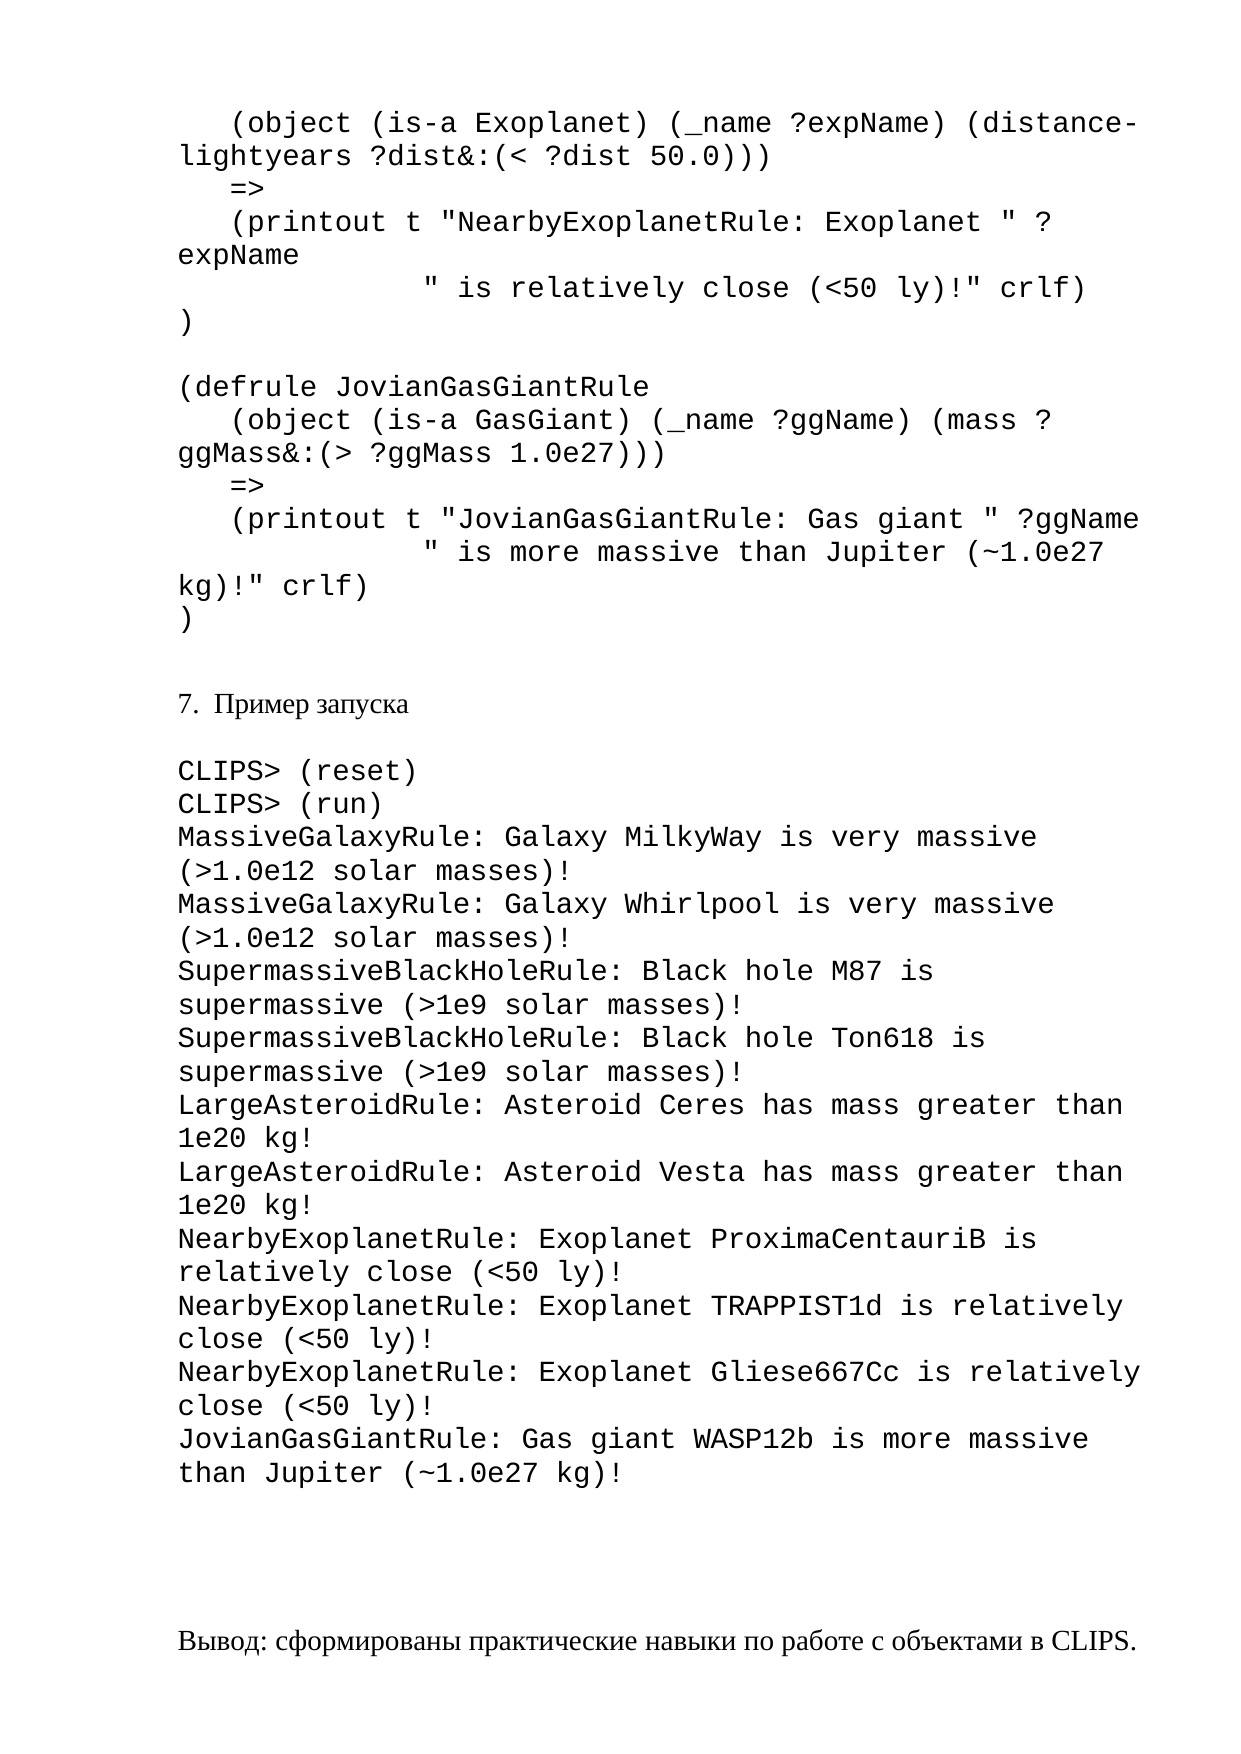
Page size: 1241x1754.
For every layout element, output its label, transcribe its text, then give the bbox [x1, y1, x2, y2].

text ) [177, 306, 1152, 339]
text MassiveGalaxyRule: Galaxy MilkyWay is very massive (>1.0e12 solar masses)! [177, 820, 1152, 887]
text => [177, 472, 1152, 504]
list Пример запуска [177, 686, 1152, 720]
text (printout t "NearbyExoplanetRule: Exoplanet " ?expName [177, 207, 1152, 273]
text Вывод: сформированы практические навыки по работе с объектами в CLIPS. [177, 1623, 1152, 1656]
text LargeAsteroidRule: Asteroid Ceres has mass greater than 1e20 kg! [177, 1088, 1152, 1154]
text ) [177, 604, 1152, 637]
text => [177, 174, 1152, 207]
text LargeAsteroidRule: Asteroid Vesta has mass greater than 1e20 kg! [177, 1154, 1152, 1221]
text JovianGasGiantRule: Gas giant WASP12b is more massive than Jupiter (~1.0e27 kg)! [177, 1422, 1152, 1489]
text SupermassiveBlackHoleRule: Black hole Ton618 is supermassive (>1e9 solar masses)! [177, 1021, 1152, 1088]
text NearbyExoplanetRule: Exoplanet Gliese667Cc is relatively close (<50 ly)! [177, 1355, 1152, 1422]
text SupermassiveBlackHoleRule: Black hole M87 is supermassive (>1e9 solar masses)! [177, 954, 1152, 1021]
text CLIPS> (reset) [177, 753, 1152, 787]
text " is relatively close (<50 ly)!" crlf) [177, 273, 1152, 306]
text (object (is-a Exoplanet) (_name ?expName) (distance-lightyears ?dist&:(< ?dist 50.0))) [177, 108, 1152, 174]
text (defrule JovianGasGiantRule [177, 372, 1152, 406]
text NearbyExoplanetRule: Exoplanet TRAPPIST1d is relatively close (<50 ly)! [177, 1288, 1152, 1355]
text MassiveGalaxyRule: Galaxy Whirlpool is very massive (>1.0e12 solar masses)! [177, 887, 1152, 954]
text (printout t "JovianGasGiantRule: Gas giant " ?ggName [177, 504, 1152, 538]
text " is more massive than Jupiter (~1.0e27 kg)!" crlf) [177, 538, 1152, 604]
text NearbyExoplanetRule: Exoplanet ProximaCentauriB is relatively close (<50 ly)! [177, 1221, 1152, 1288]
text CLIPS> (run) [177, 787, 1152, 820]
text (object (is-a GasGiant) (_name ?ggName) (mass ?ggMass&:(> ?ggMass 1.0e27))) [177, 406, 1152, 472]
